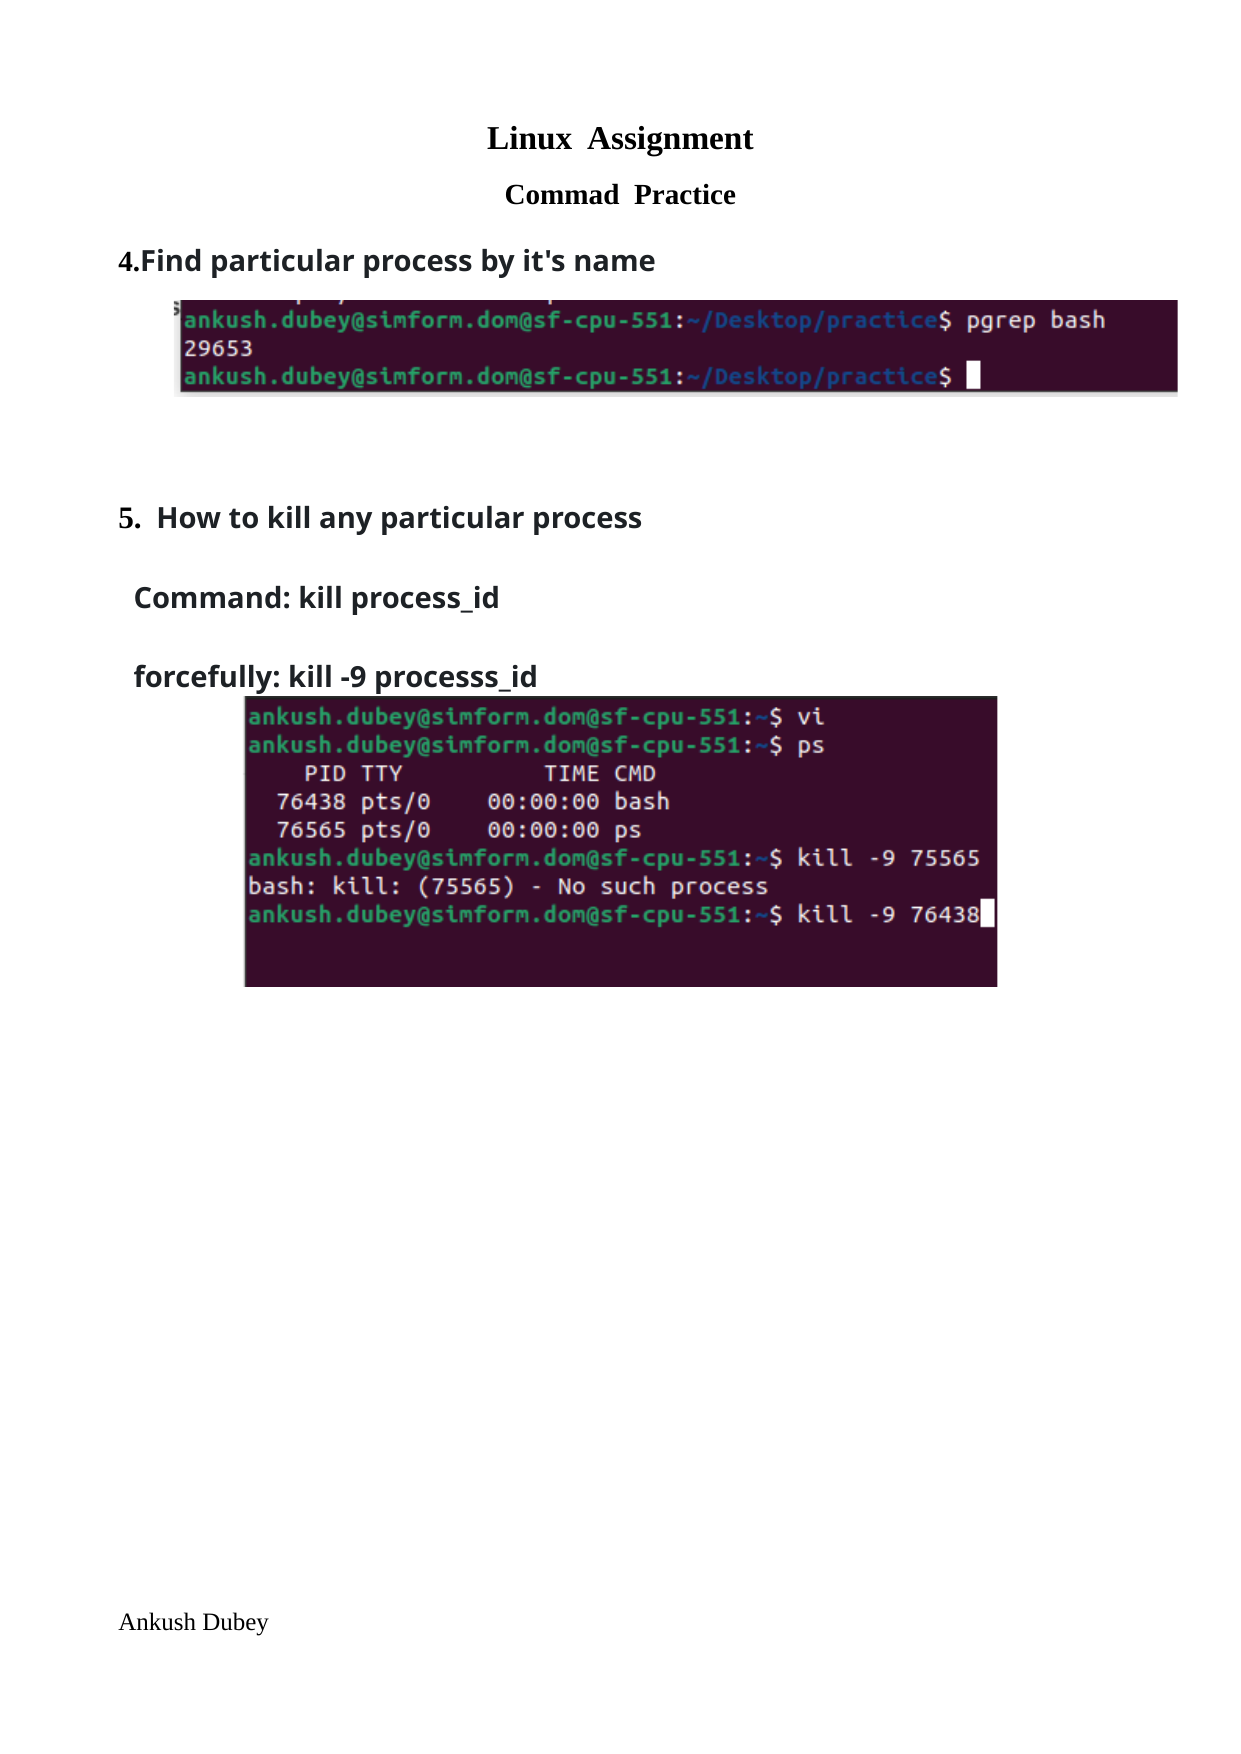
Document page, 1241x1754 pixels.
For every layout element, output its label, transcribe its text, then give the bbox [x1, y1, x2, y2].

text 5. How to kill any particular process [118, 497, 1122, 537]
text 4.Find particular process by it's name [118, 240, 1122, 279]
text forcefully: kill -9 processs_id [118, 656, 1122, 696]
picture [242, 696, 998, 987]
picture [173, 300, 1178, 397]
text Command: kill process_id [118, 577, 1122, 617]
